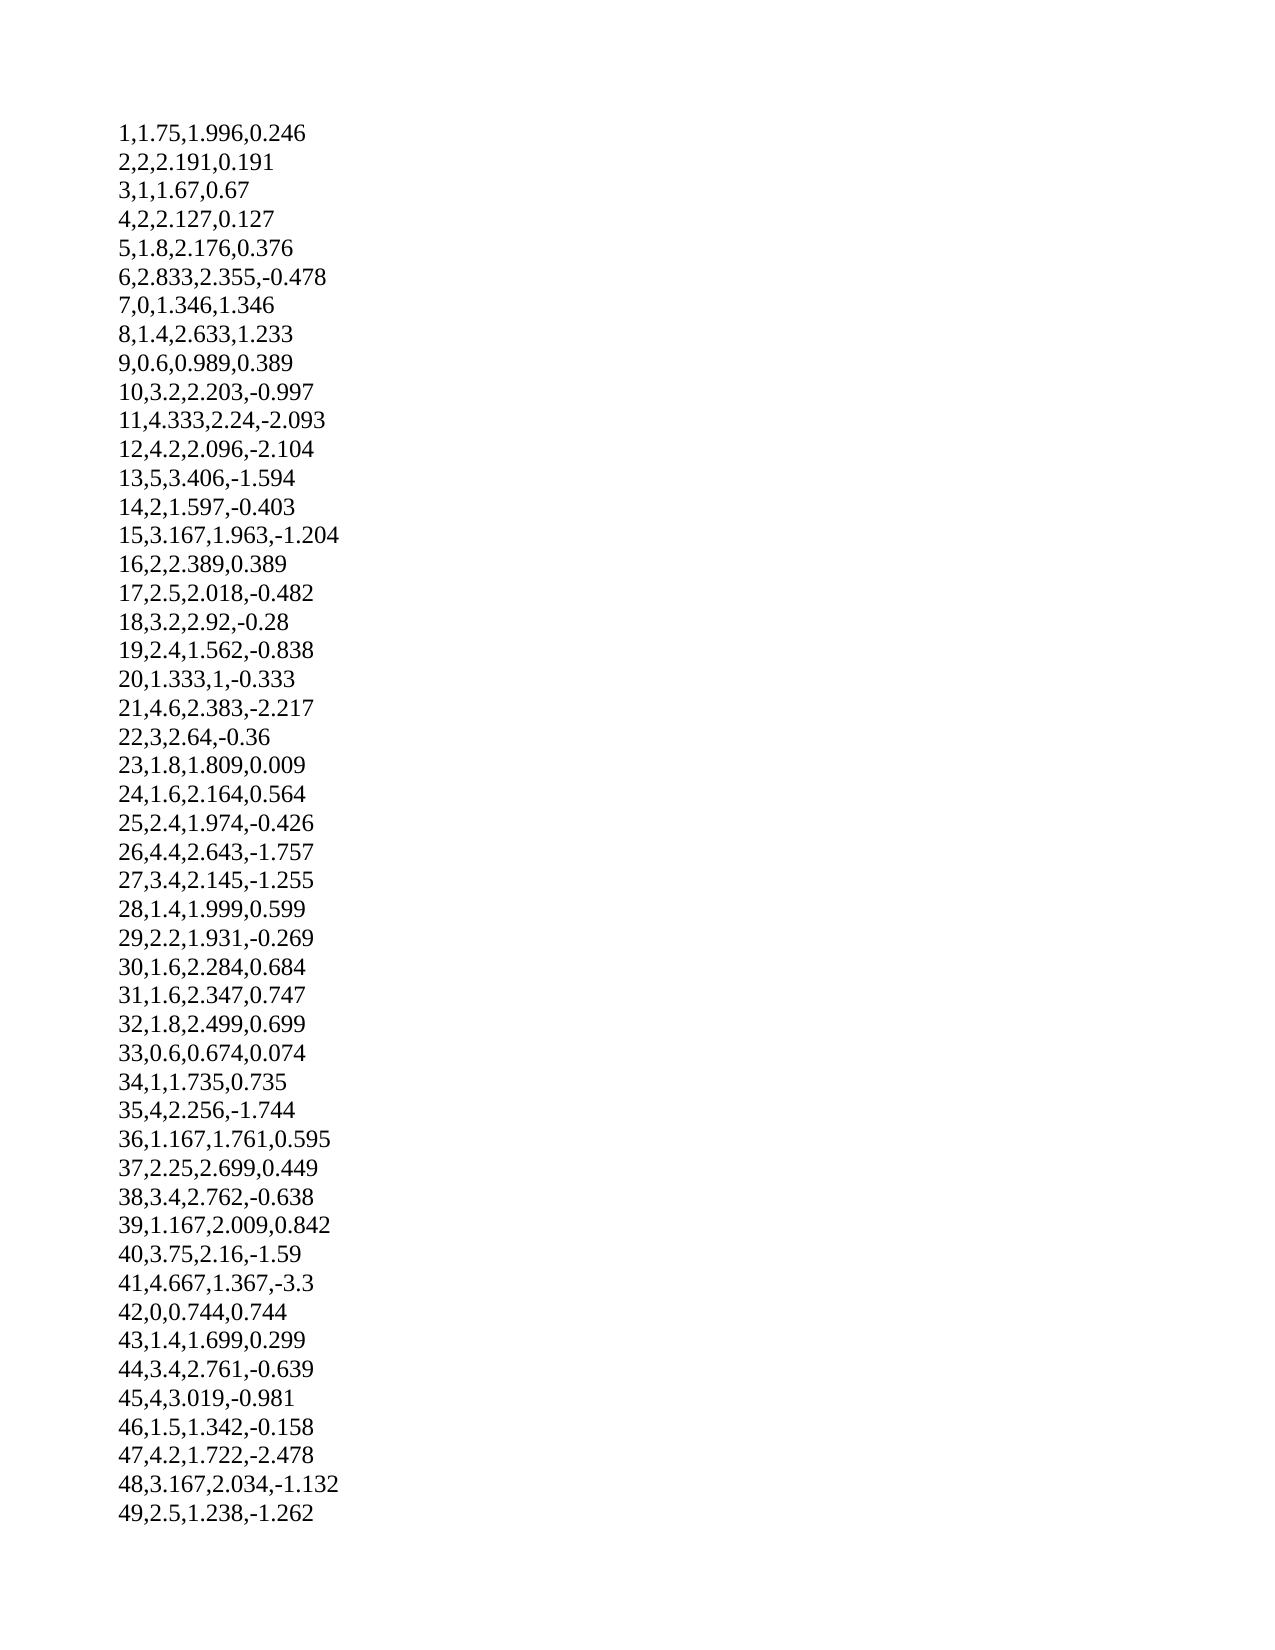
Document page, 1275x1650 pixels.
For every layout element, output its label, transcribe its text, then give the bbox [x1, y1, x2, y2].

text 31,1.6,2.347,0.747 [118, 981, 1157, 1009]
text 49,2.5,1.238,-1.262 [118, 1498, 1157, 1527]
text 10,3.2,2.203,-0.997 [118, 377, 1157, 406]
text 4,2,2.127,0.127 [118, 204, 1157, 233]
text 37,2.25,2.699,0.449 [118, 1153, 1157, 1182]
text 15,3.167,1.963,-1.204 [118, 521, 1157, 549]
text 40,3.75,2.16,-1.59 [118, 1239, 1157, 1268]
text 28,1.4,1.999,0.599 [118, 894, 1157, 923]
text 26,4.4,2.643,-1.757 [118, 837, 1157, 866]
text 34,1,1.735,0.735 [118, 1067, 1157, 1096]
text 32,1.8,2.499,0.699 [118, 1009, 1157, 1038]
text 35,4,2.256,-1.744 [118, 1096, 1157, 1124]
text 48,3.167,2.034,-1.132 [118, 1469, 1157, 1498]
text 14,2,1.597,-0.403 [118, 492, 1157, 521]
text 42,0,0.744,0.744 [118, 1297, 1157, 1326]
text 19,2.4,1.562,-0.838 [118, 636, 1157, 664]
text 44,3.4,2.761,-0.639 [118, 1354, 1157, 1383]
text 16,2,2.389,0.389 [118, 549, 1157, 578]
text 1,1.75,1.996,0.246 [118, 118, 1157, 147]
text 22,3,2.64,-0.36 [118, 722, 1157, 751]
text 6,2.833,2.355,-0.478 [118, 262, 1157, 291]
text 2,2,2.191,0.191 [118, 147, 1157, 176]
text 30,1.6,2.284,0.684 [118, 952, 1157, 981]
text 5,1.8,2.176,0.376 [118, 233, 1157, 262]
text 36,1.167,1.761,0.595 [118, 1124, 1157, 1153]
text 39,1.167,2.009,0.842 [118, 1211, 1157, 1239]
text 47,4.2,1.722,-2.478 [118, 1441, 1157, 1469]
text 33,0.6,0.674,0.074 [118, 1038, 1157, 1067]
text 23,1.8,1.809,0.009 [118, 751, 1157, 779]
text 3,1,1.67,0.67 [118, 176, 1157, 204]
text 18,3.2,2.92,-0.28 [118, 607, 1157, 636]
text 17,2.5,2.018,-0.482 [118, 578, 1157, 607]
text 45,4,3.019,-0.981 [118, 1383, 1157, 1412]
text 11,4.333,2.24,-2.093 [118, 406, 1157, 434]
text 21,4.6,2.383,-2.217 [118, 693, 1157, 722]
text 25,2.4,1.974,-0.426 [118, 808, 1157, 837]
text 29,2.2,1.931,-0.269 [118, 923, 1157, 952]
text 12,4.2,2.096,-2.104 [118, 434, 1157, 463]
text 41,4.667,1.367,-3.3 [118, 1268, 1157, 1297]
text 8,1.4,2.633,1.233 [118, 319, 1157, 348]
text 38,3.4,2.762,-0.638 [118, 1182, 1157, 1211]
text 20,1.333,1,-0.333 [118, 664, 1157, 693]
text 43,1.4,1.699,0.299 [118, 1326, 1157, 1354]
text 46,1.5,1.342,-0.158 [118, 1412, 1157, 1441]
text 9,0.6,0.989,0.389 [118, 348, 1157, 377]
text 24,1.6,2.164,0.564 [118, 779, 1157, 808]
text 7,0,1.346,1.346 [118, 291, 1157, 319]
text 13,5,3.406,-1.594 [118, 463, 1157, 492]
text 27,3.4,2.145,-1.255 [118, 866, 1157, 894]
